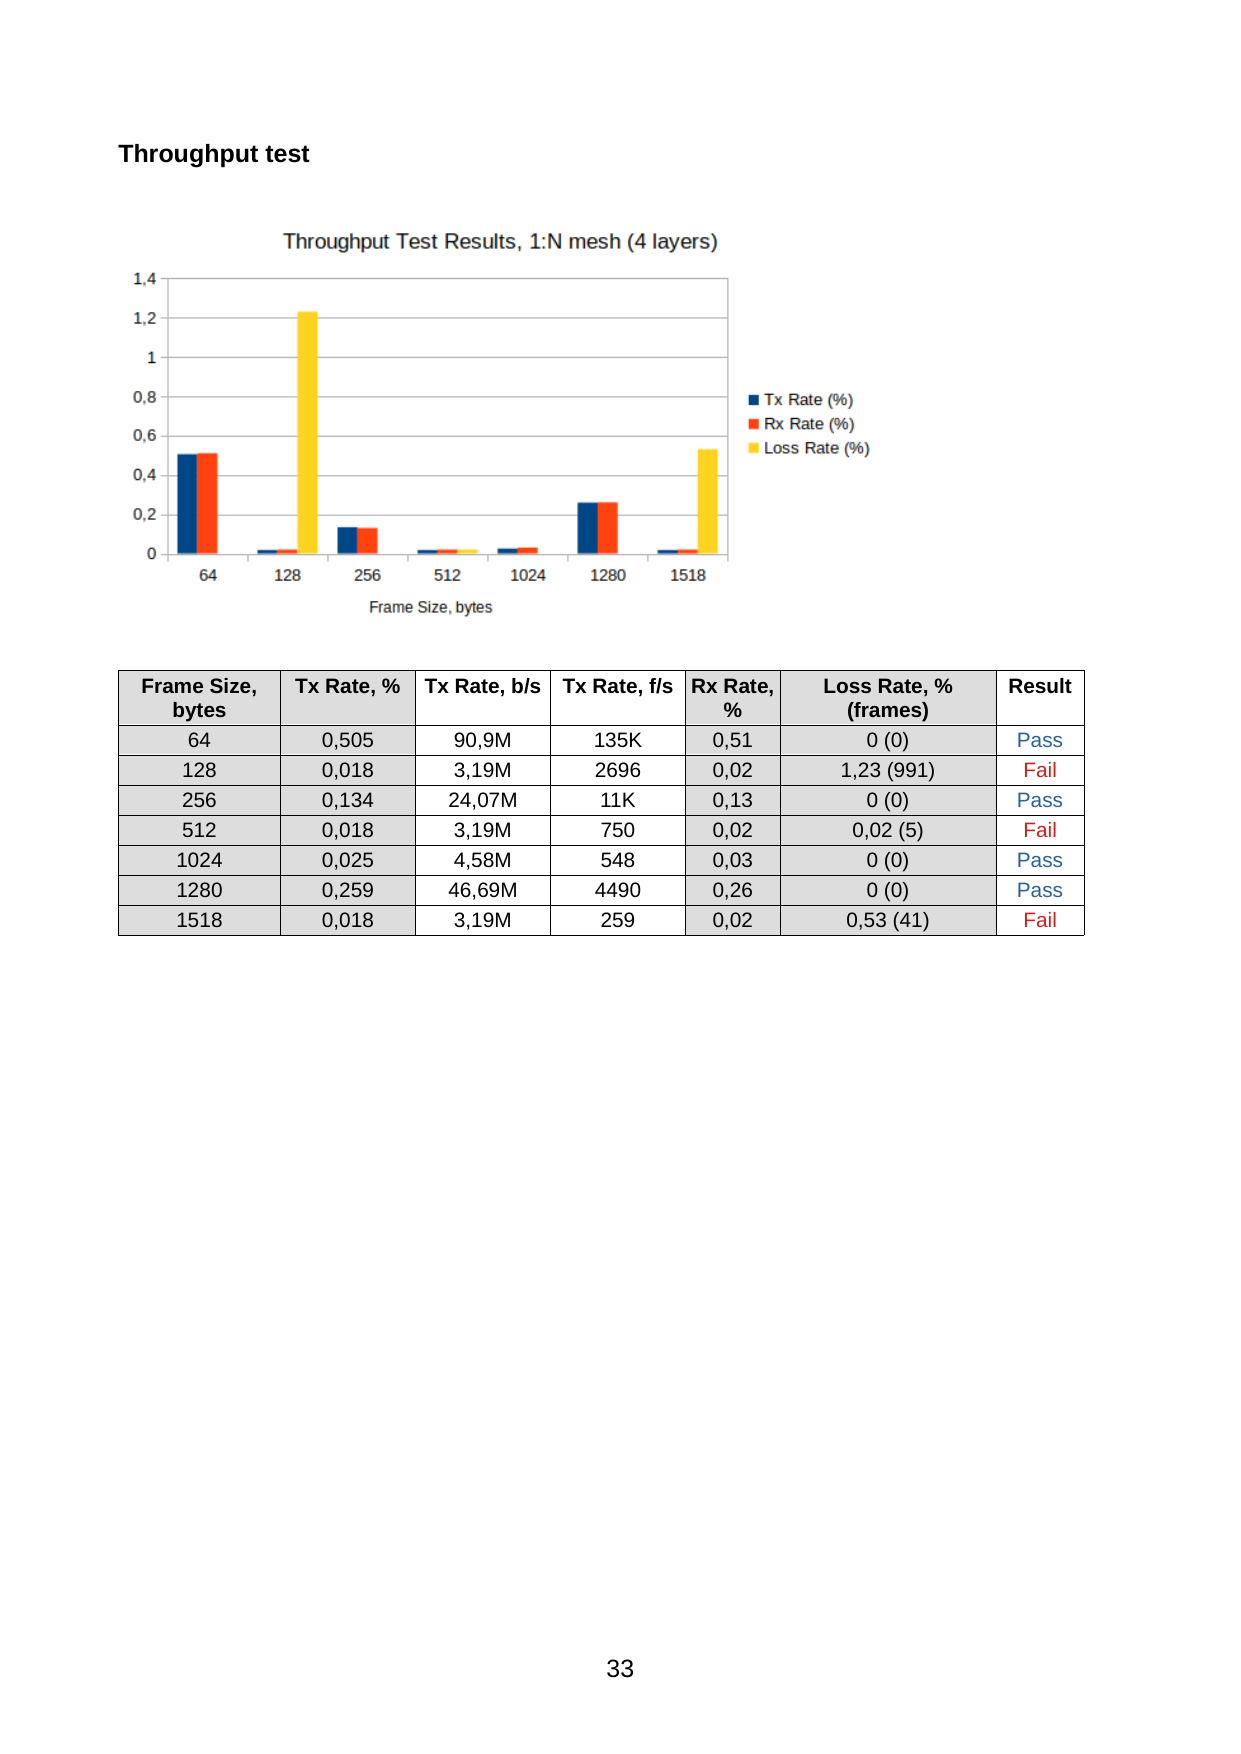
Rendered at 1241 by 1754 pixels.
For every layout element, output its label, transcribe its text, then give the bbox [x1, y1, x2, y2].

table_cell 0,134 [281, 786, 415, 815]
table_header Frame Size, bytes [119, 671, 280, 724]
table_cell 3,19M [416, 816, 550, 845]
table_cell 1024 [119, 846, 280, 875]
table_cell 4,58M [416, 846, 550, 875]
table_cell 259 [551, 906, 685, 935]
table_header Tx Rate, % [281, 671, 415, 724]
table_cell Fail [997, 756, 1084, 785]
table_cell 128 [119, 756, 280, 785]
table_cell 0,13 [686, 786, 780, 815]
table_header Loss Rate, % (frames) [781, 671, 996, 724]
table_cell 256 [119, 786, 280, 815]
table_cell 0 (0) [781, 726, 996, 754]
table_cell 90,9M [416, 726, 550, 754]
table_cell 0,53 (41) [781, 906, 996, 935]
table_header Result [997, 671, 1084, 724]
table_cell 1518 [119, 906, 280, 935]
table_cell Pass [997, 726, 1084, 754]
table_cell 64 [119, 726, 280, 754]
table_cell Fail [997, 816, 1084, 845]
table_header Rx Rate, % [686, 671, 780, 724]
table_cell 0,025 [281, 846, 415, 875]
table_cell 750 [551, 816, 685, 845]
table_cell 2696 [551, 756, 685, 785]
picture [118, 208, 886, 642]
table_cell 0,02 (5) [781, 816, 996, 845]
table_cell 0 (0) [781, 846, 996, 875]
table_cell 512 [119, 816, 280, 845]
table_cell Pass [997, 876, 1084, 905]
table_cell 0,03 [686, 846, 780, 875]
table_cell 0,51 [686, 726, 780, 754]
table_cell 0,02 [686, 816, 780, 845]
table_cell 4490 [551, 876, 685, 905]
table_cell 0,018 [281, 756, 415, 785]
table_cell 24,07M [416, 786, 550, 815]
table_cell 0,26 [686, 876, 780, 905]
table_header Tx Rate, b/s [416, 671, 550, 724]
table_cell 3,19M [416, 756, 550, 785]
table_cell 0,259 [281, 876, 415, 905]
table_cell 0,018 [281, 906, 415, 935]
table_cell 0 (0) [781, 786, 996, 815]
subtitle Throughput test [118, 139, 1122, 168]
table_cell 0,505 [281, 726, 415, 754]
table_cell 0,02 [686, 756, 780, 785]
table_cell Fail [997, 906, 1084, 935]
table_cell Pass [997, 786, 1084, 815]
table_cell 1,23 (991) [781, 756, 996, 785]
table_cell 3,19M [416, 906, 550, 935]
table_cell 1280 [119, 876, 280, 905]
table_header Tx Rate, f/s [551, 671, 685, 724]
table_cell Pass [997, 846, 1084, 875]
table_cell 0,02 [686, 906, 780, 935]
table_cell 0,018 [281, 816, 415, 845]
table_cell 548 [551, 846, 685, 875]
table_cell 46,69M [416, 876, 550, 905]
table_cell 0 (0) [781, 876, 996, 905]
table_cell 135K [551, 726, 685, 754]
table_cell 11K [551, 786, 685, 815]
